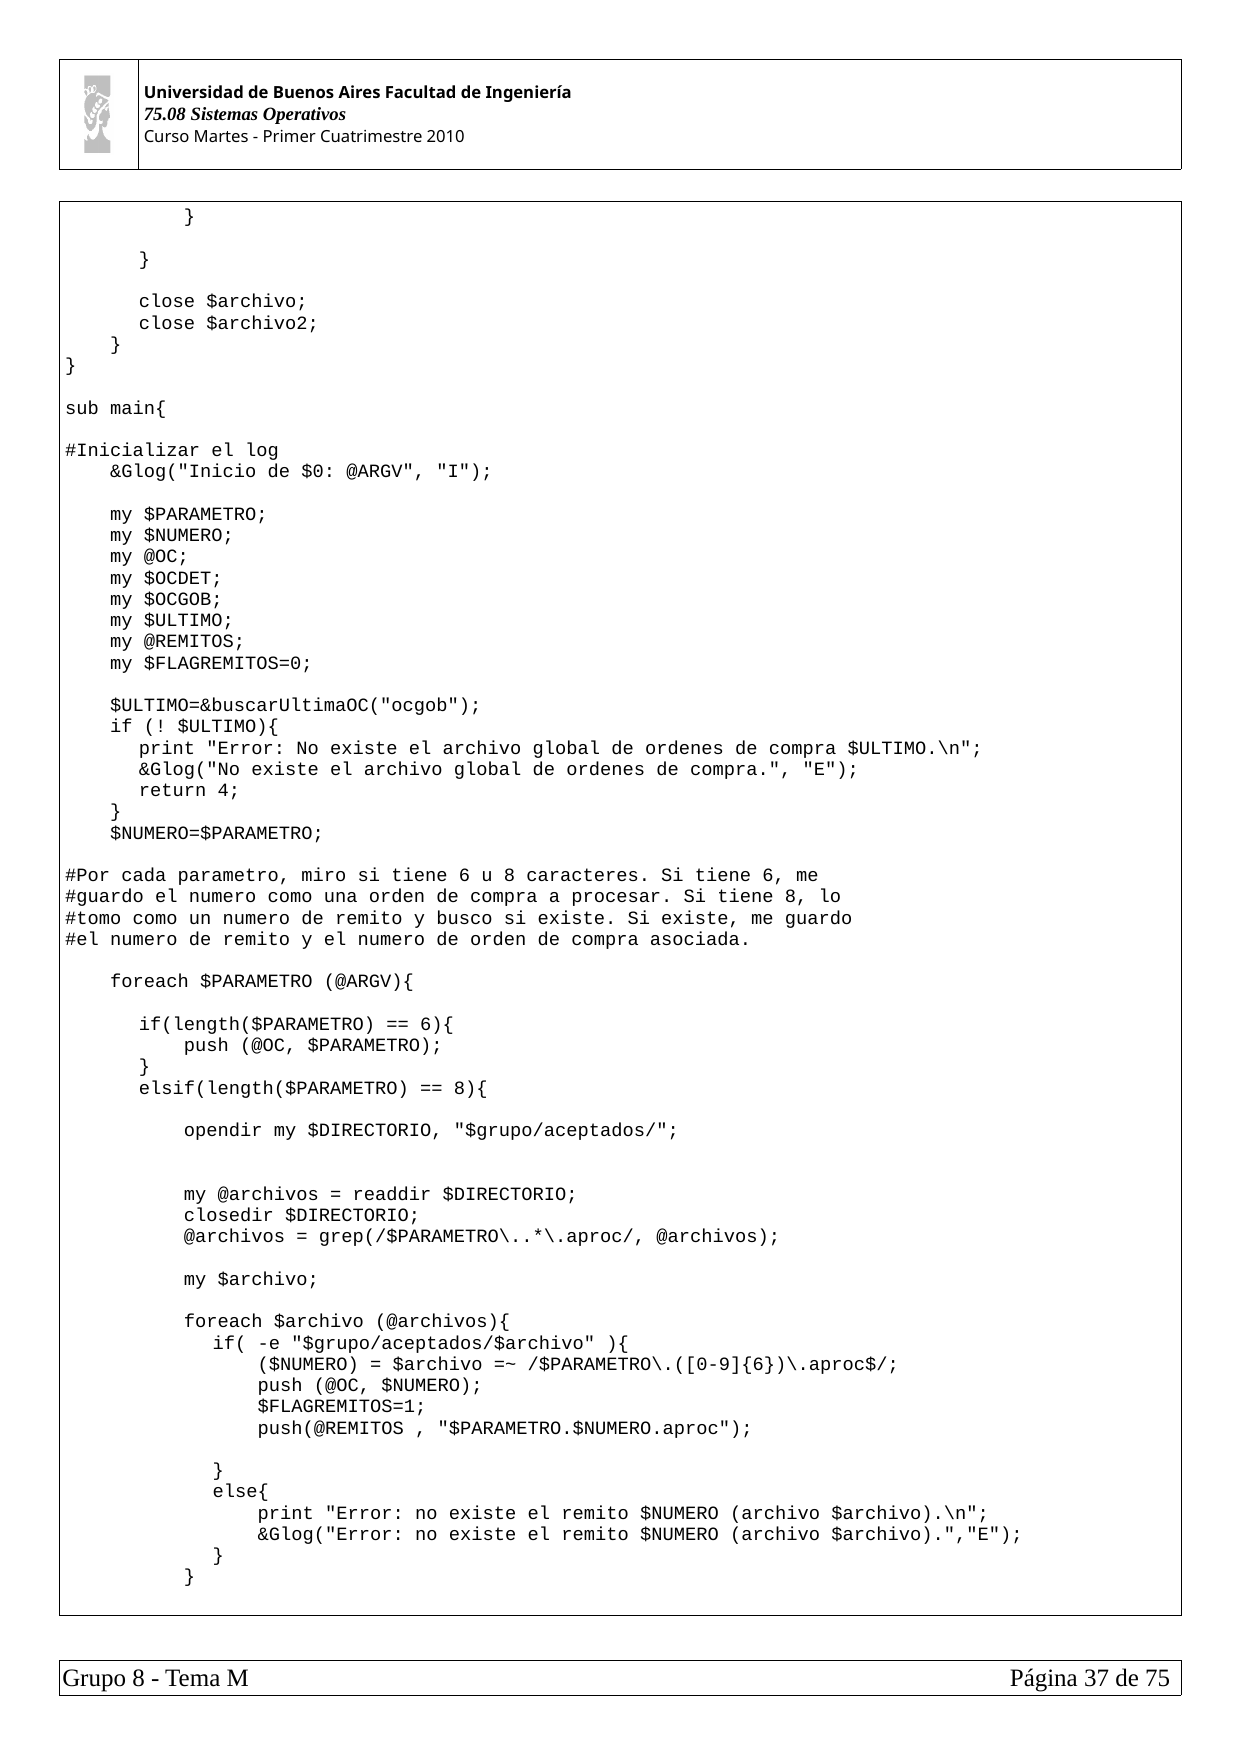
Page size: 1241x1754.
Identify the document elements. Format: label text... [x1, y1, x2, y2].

table_cell } } close $archivo; close $archivo2; } } sub main{ #Inicializar el log &Glog("Inicio de $0: @ARGV", "I"); my $PARAMETRO; my $NUMERO; my @OC; my $OCDET; my $OCGOB; my $ULTIMO; my @REMITOS; my $FLAGREMITOS=0; $ULTIMO=&buscarUltimaOC("ocgob"); if (! $ULTIMO){ print "Error: No existe el archivo global de ordenes de compra $ULTIMO.\n"; &Glog("No existe el archivo global de ordenes de compra.", "E"); return 4; } $NUMERO=$PARAMETRO; #Por cada parametro, miro si tiene 6 u 8 caracteres. Si tiene 6, me #guardo el numero como una orden de compra a procesar. Si tiene 8, lo #tomo como un numero de remito y busco si existe. Si existe, me guardo #el numero de remito y el numero de orden de compra asociada. foreach $PARAMETRO (@ARGV){ if(length($PARAMETRO) == 6){ push (@OC, $PARAMETRO); } elsif(length($PARAMETRO) == 8){ opendir my $DIRECTORIO, "$grupo/aceptados/"; my @archivos = readdir $DIRECTORIO; closedir $DIRECTORIO; @archivos = grep(/$PARAMETRO\..*\.aproc/, @archivos); my $archivo; foreach $archivo (@archivos){ if( -e "$grupo/aceptados/$archivo" ){ ($NUMERO) = $archivo =~ /$PARAMETRO\.([0-9]{6})\.aproc$/; push (@OC, $NUMERO); $FLAGREMITOS=1; push(@REMITOS , "$PARAMETRO.$NUMERO.aproc"); } else{ print "Error: no existe el remito $NUMERO (archivo $archivo).\n"; &Glog("Error: no existe el remito $NUMERO (archivo $archivo).","E"); } } [60, 202, 1181, 1615]
picture [83, 73, 114, 155]
